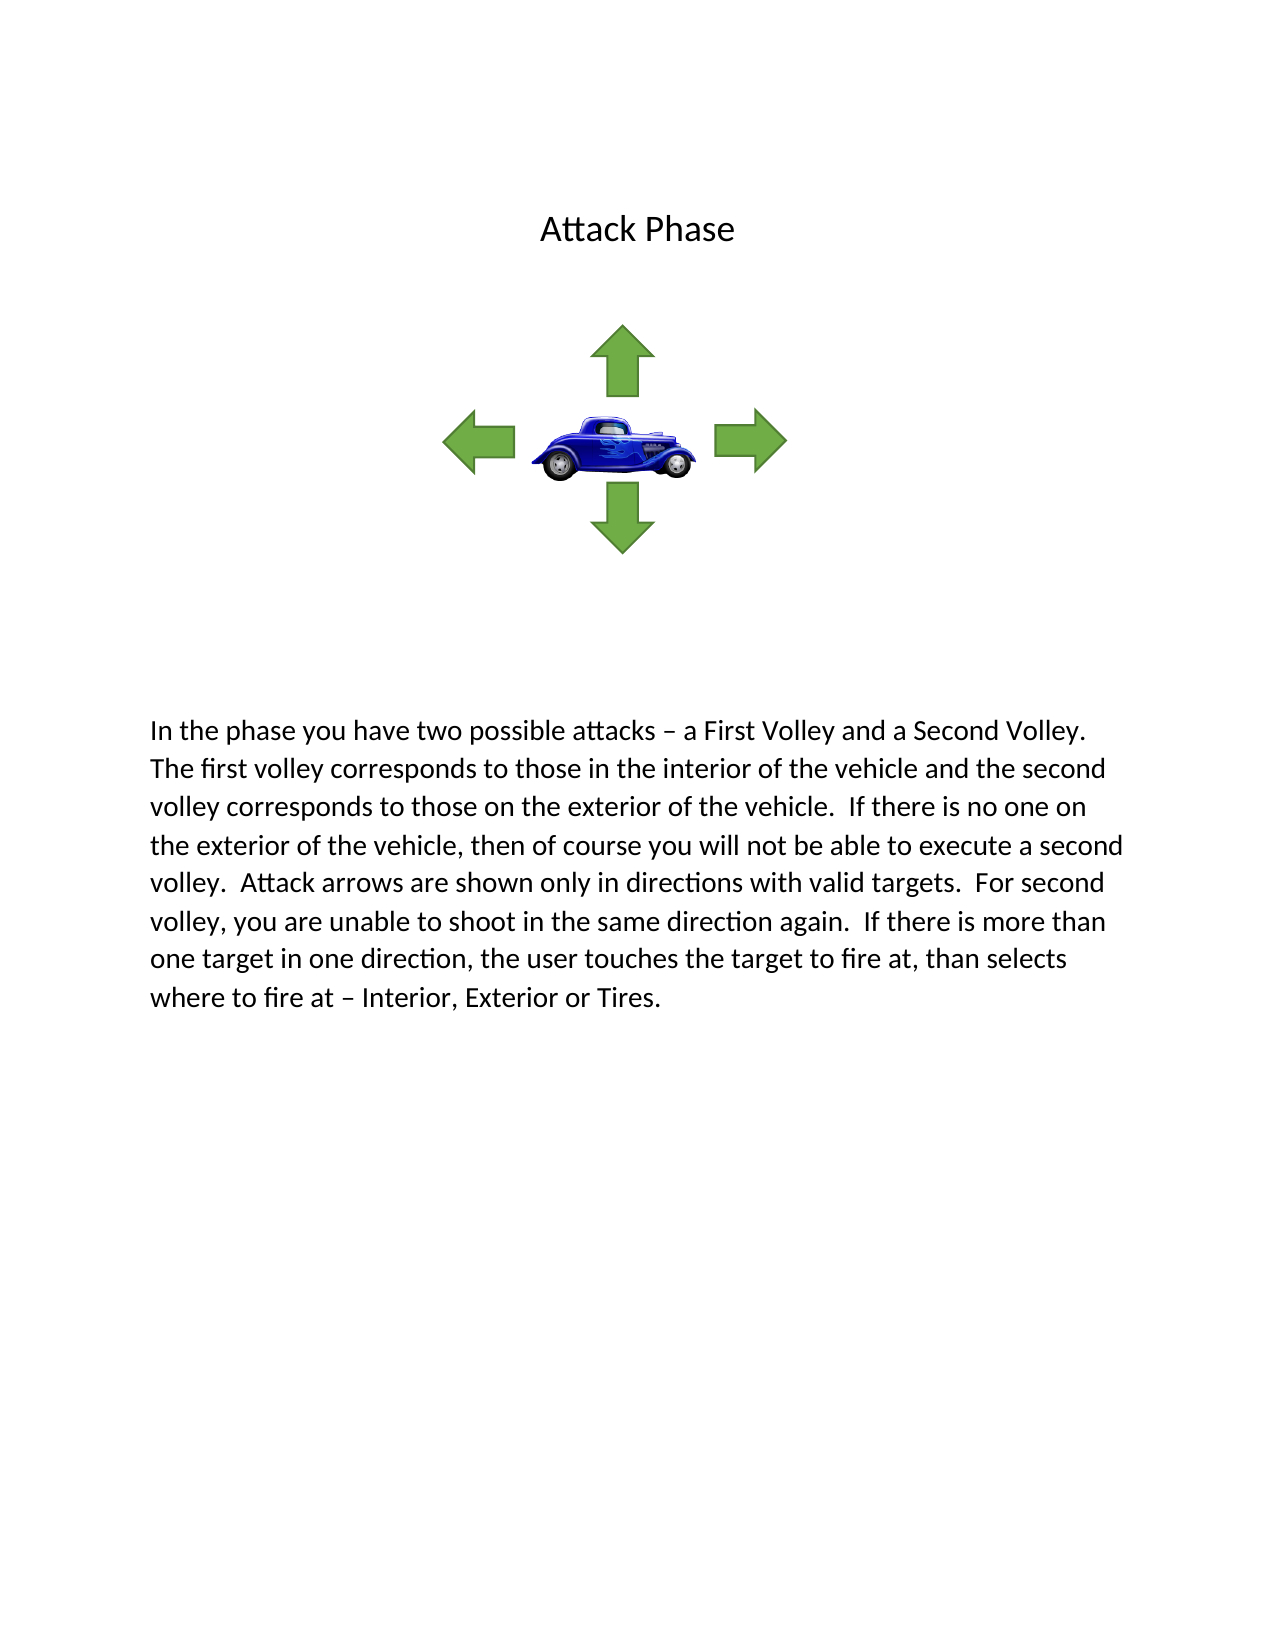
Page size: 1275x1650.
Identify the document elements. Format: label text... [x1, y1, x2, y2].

text Attack Phase [150, 205, 1125, 251]
text In the phase you have two possible attacks – a First Volley and a Second Volley. The first volley corresponds to those in the interior of the vehicle and the second volley corresponds to those on the exterior of the vehicle. If there is no one on the exterior of the vehicle, then of course you will not be able to execute a second volley. Attack arrows are shown only in directions with valid targets. For second volley, you are unable to shoot in the same direction again. If there is more than one target in one direction, the user touches the target to fire at, than selects where to fire at – Interior, Exterior or Tires. [150, 712, 1125, 1014]
